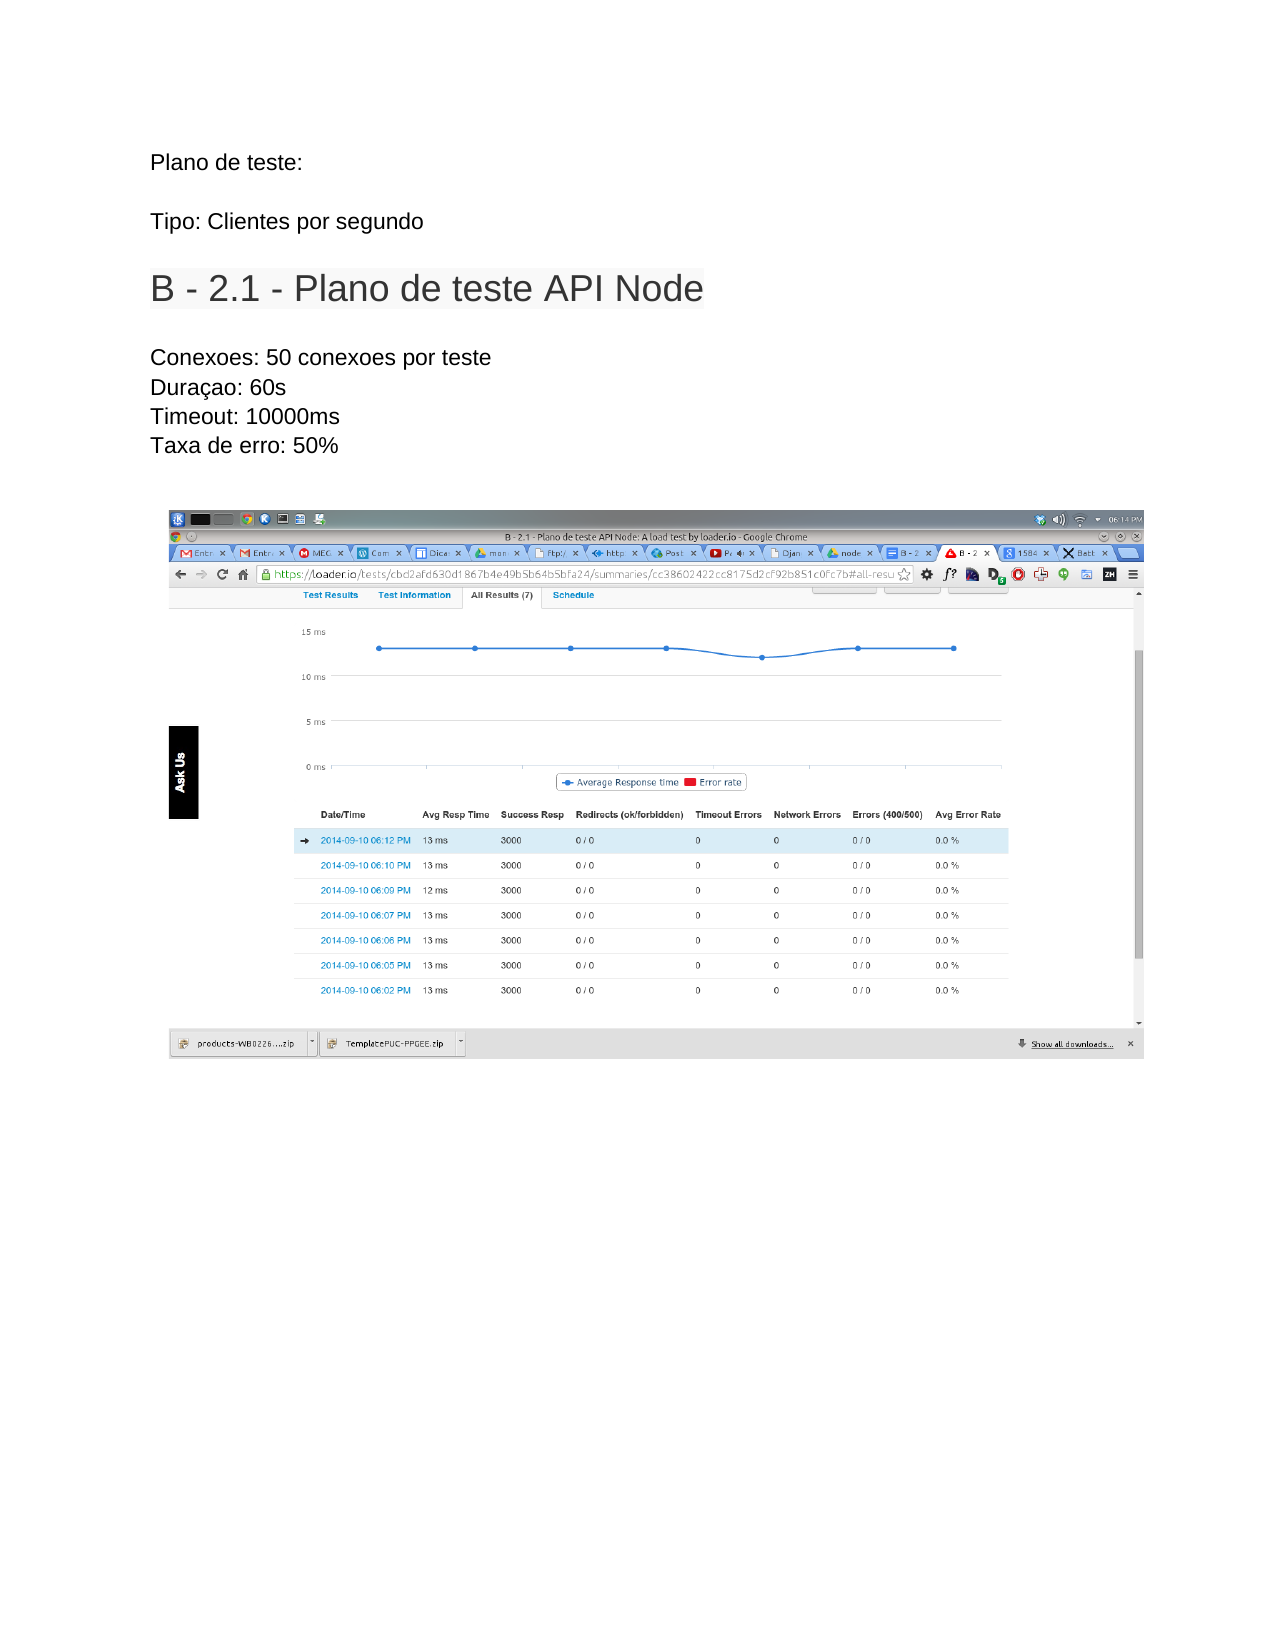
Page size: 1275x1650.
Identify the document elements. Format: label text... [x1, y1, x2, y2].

text Timeout: 10000ms [150, 404, 1125, 429]
text Duraçao: 60s [150, 374, 1125, 400]
text Taxa de erro: 50% [150, 433, 1125, 459]
text Conexoes: 50 conexoes por teste [150, 345, 1125, 371]
text Plano de teste: [150, 150, 1125, 176]
picture [168, 510, 1144, 1059]
text B - 2.1 - Plano de teste API Node [150, 267, 1125, 309]
text Tipo: Clientes por segundo [150, 209, 1125, 234]
